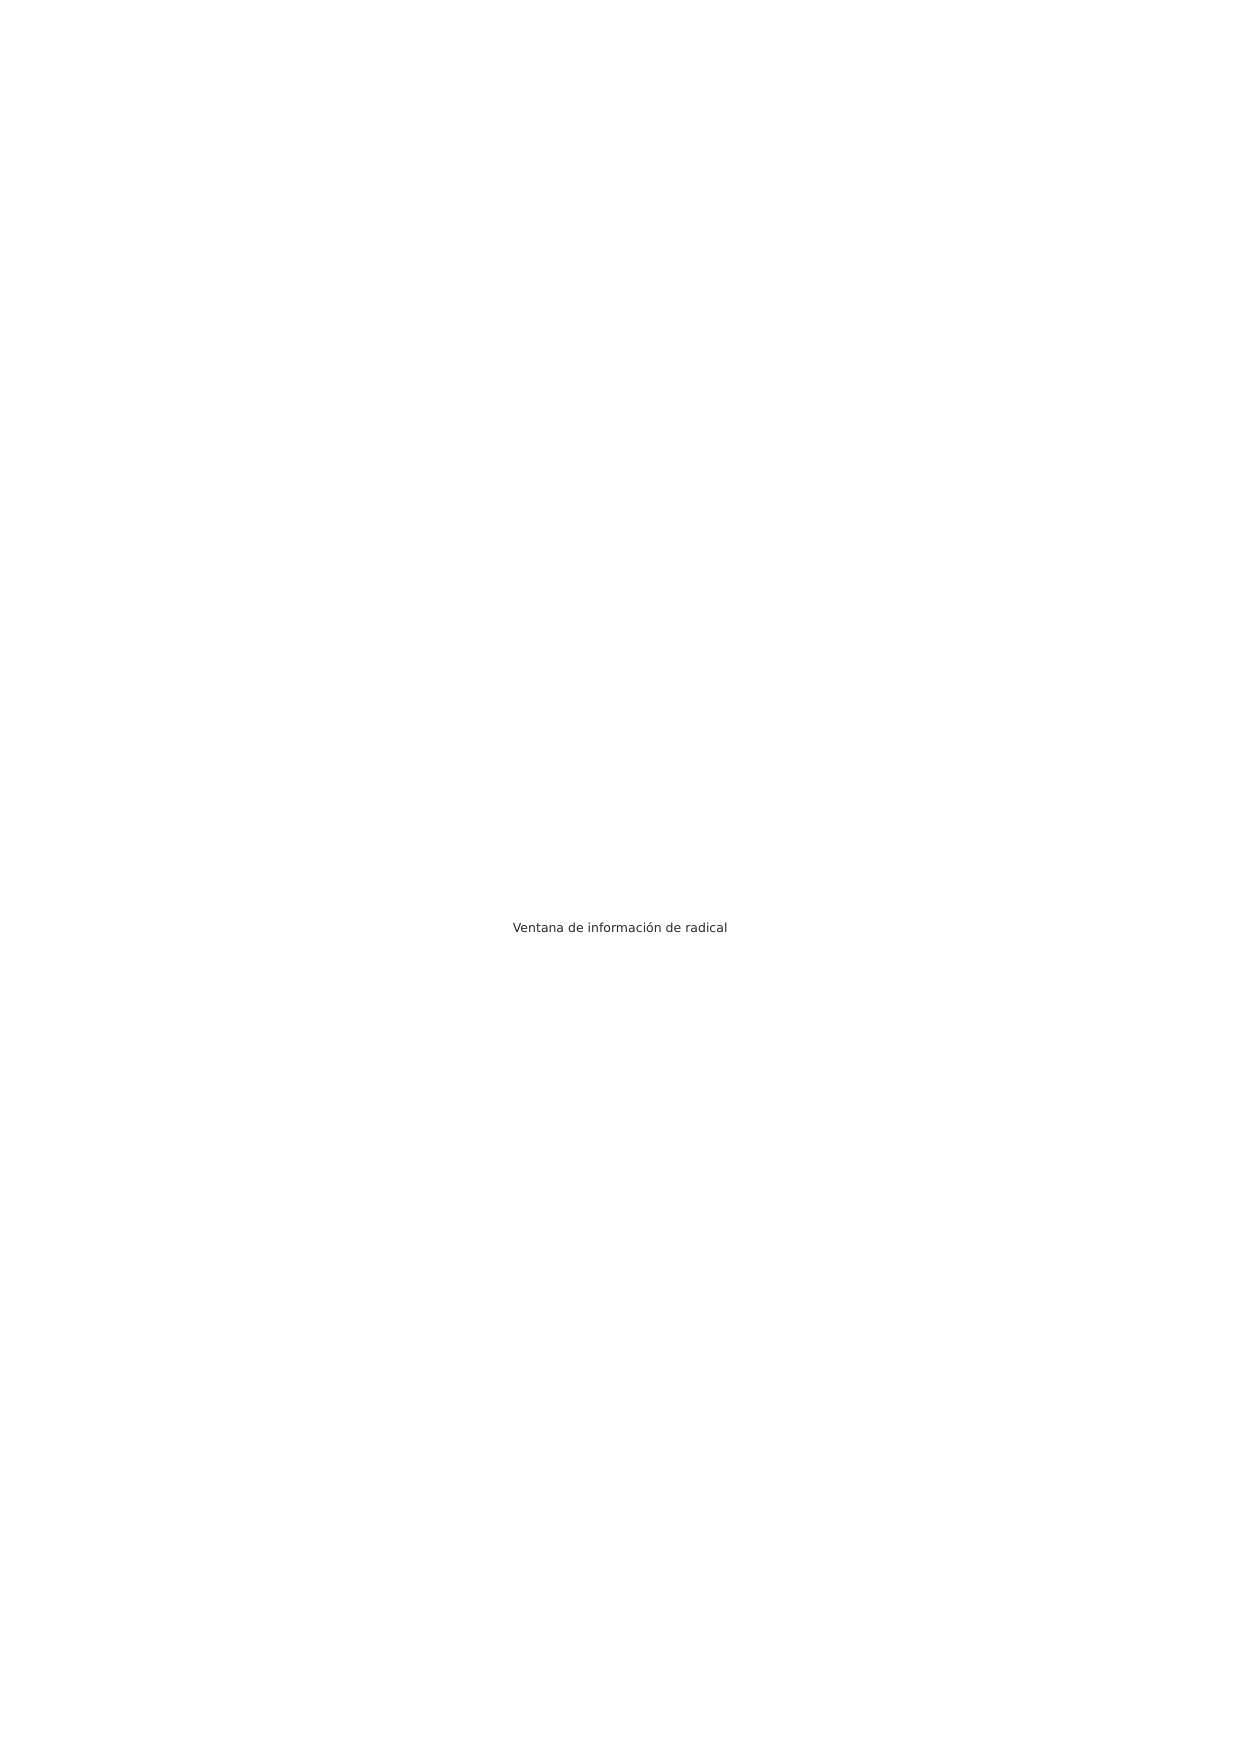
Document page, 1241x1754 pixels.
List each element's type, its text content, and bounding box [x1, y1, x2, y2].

text Ventana de información de radical [126, 904, 1114, 935]
